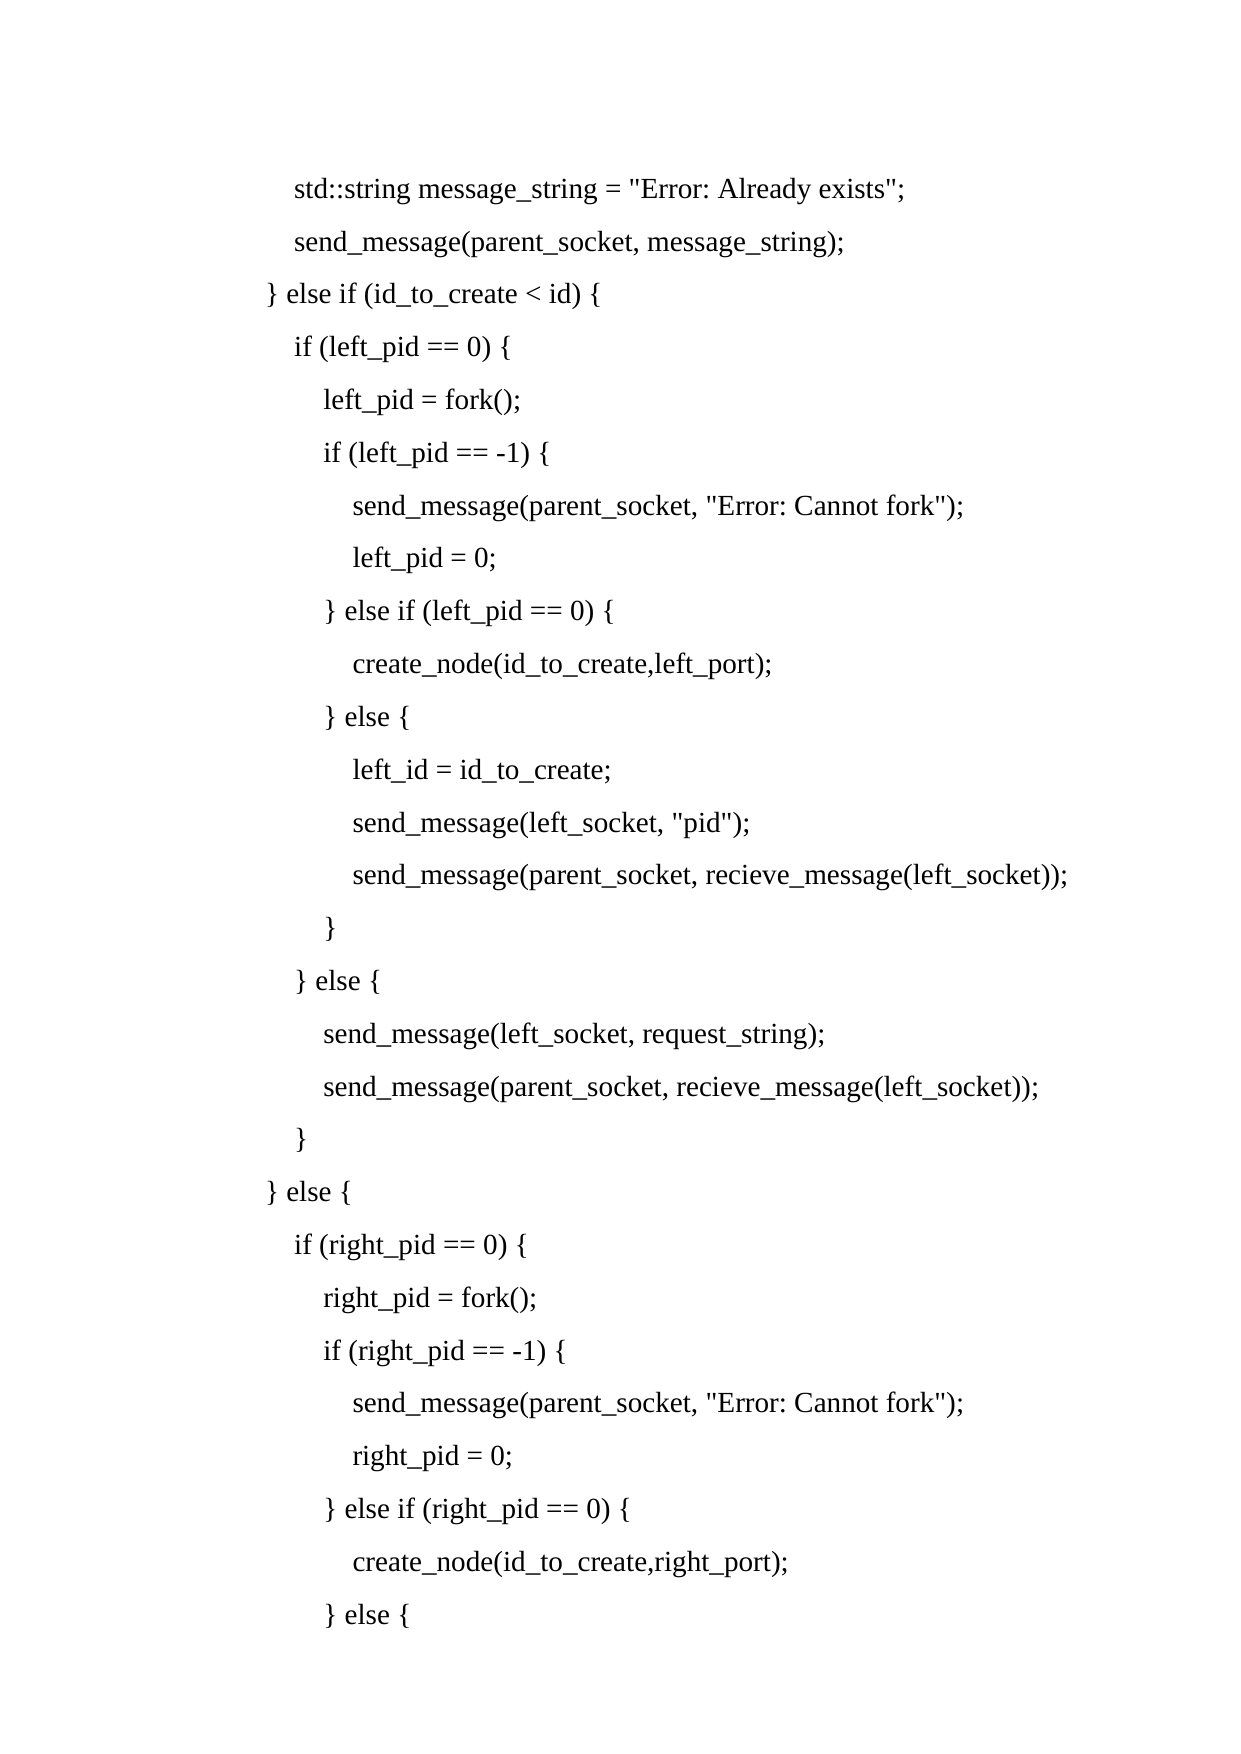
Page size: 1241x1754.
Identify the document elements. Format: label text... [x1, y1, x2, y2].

text send_message(parent_socket, recieve_message(left_socket)); [177, 1069, 1152, 1102]
text left_pid = 0; [177, 541, 1152, 574]
text if (right_pid == 0) { [177, 1227, 1152, 1261]
text } else { [177, 1597, 1152, 1630]
text } [177, 910, 1152, 944]
text send_message(parent_socket, message_string); [177, 224, 1152, 257]
text send_message(left_socket, request_string); [177, 1016, 1152, 1049]
text } else if (left_pid == 0) { [177, 593, 1152, 627]
text } else { [177, 963, 1152, 997]
text if (left_pid == -1) { [177, 435, 1152, 468]
text send_message(parent_socket, "Error: Cannot fork"); [177, 1386, 1152, 1419]
text create_node(id_to_create,left_port); [177, 646, 1152, 680]
text left_id = id_to_create; [177, 752, 1152, 785]
text right_pid = fork(); [177, 1280, 1152, 1313]
text } else if (right_pid == 0) { [177, 1491, 1152, 1525]
text } else { [177, 1174, 1152, 1208]
text send_message(parent_socket, "Error: Cannot fork"); [177, 488, 1152, 521]
text right_pid = 0; [177, 1438, 1152, 1472]
text send_message(parent_socket, recieve_message(left_socket)); [177, 857, 1152, 891]
text create_node(id_to_create,right_port); [177, 1544, 1152, 1578]
text } [177, 1122, 1152, 1155]
text } else { [177, 699, 1152, 733]
text std::string message_string = "Error: Already exists"; [177, 171, 1152, 204]
text if (right_pid == -1) { [177, 1333, 1152, 1366]
text if (left_pid == 0) { [177, 329, 1152, 363]
text send_message(left_socket, "pid"); [177, 805, 1152, 838]
text left_pid = fork(); [177, 382, 1152, 416]
text } else if (id_to_create < id) { [177, 277, 1152, 310]
